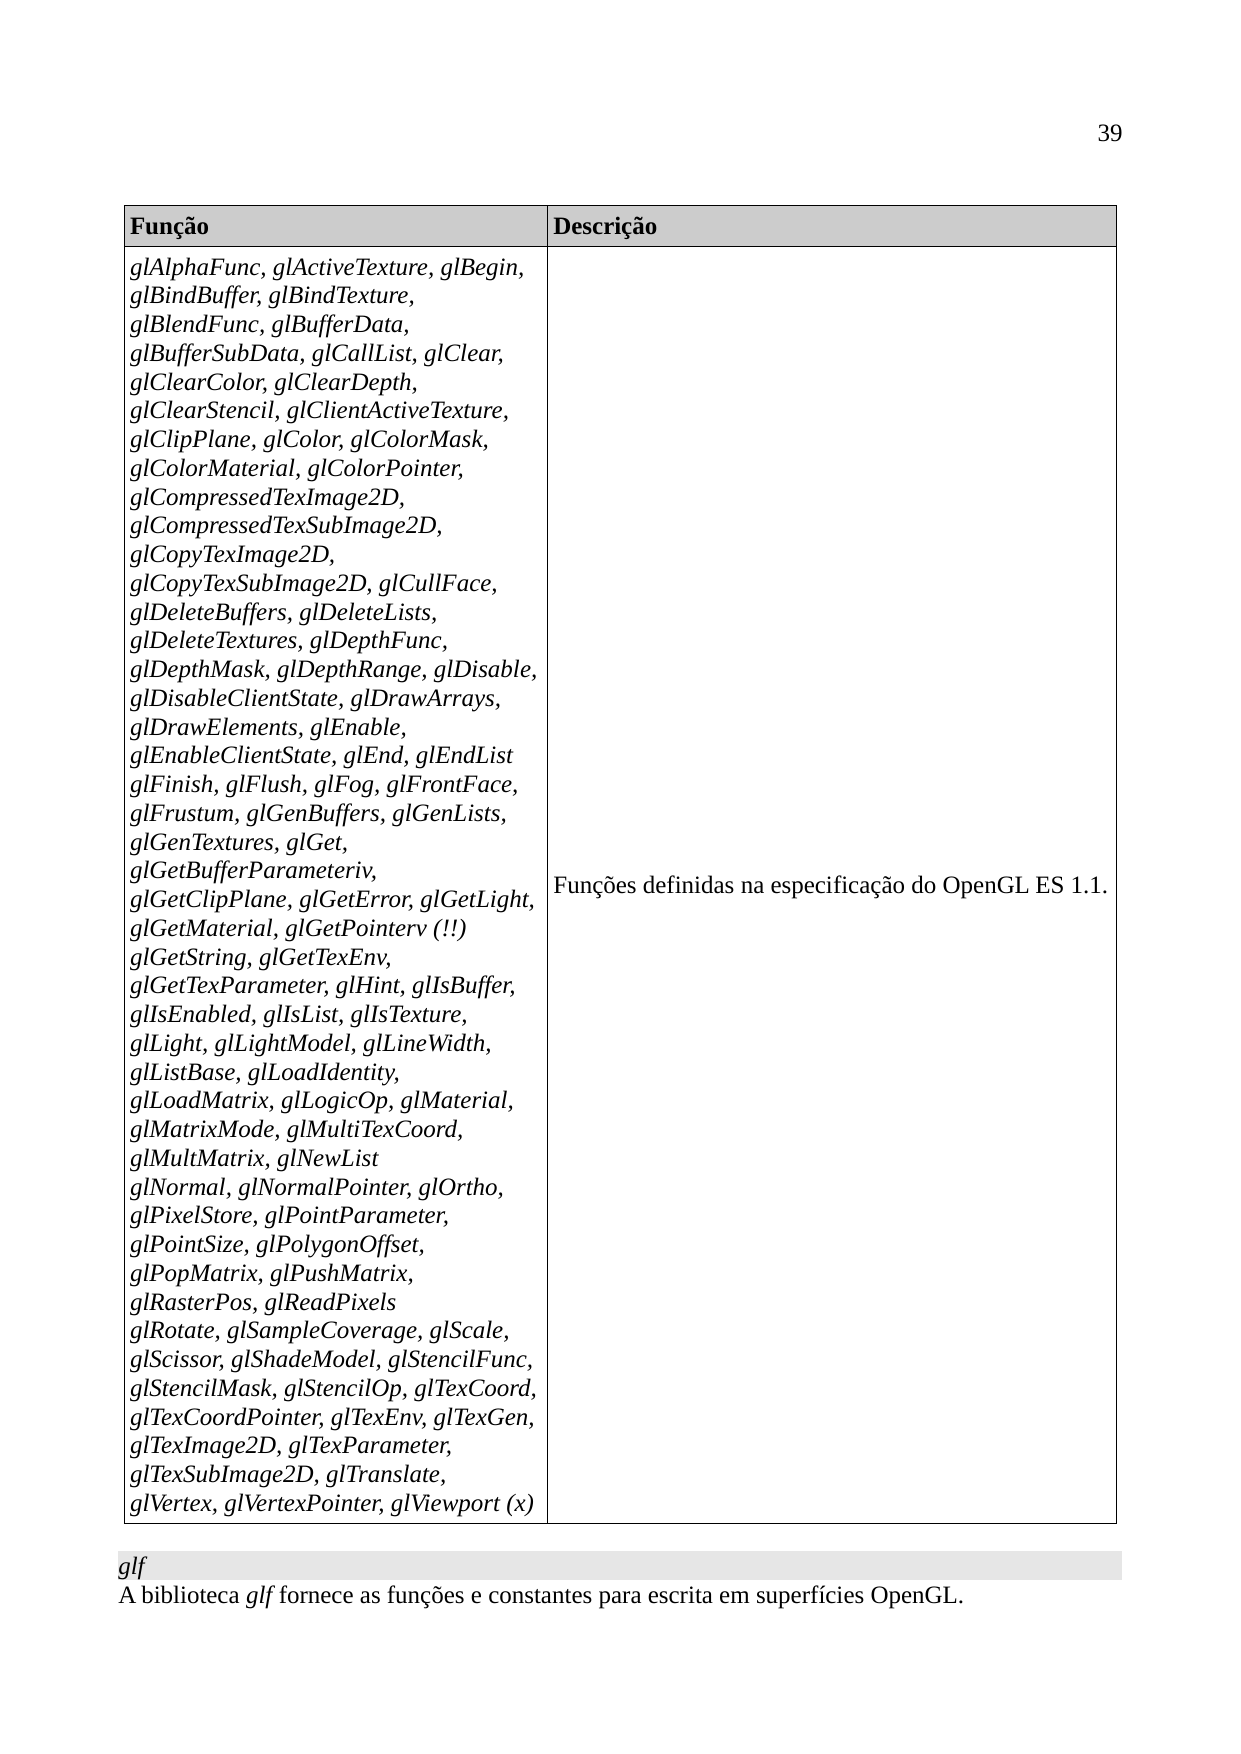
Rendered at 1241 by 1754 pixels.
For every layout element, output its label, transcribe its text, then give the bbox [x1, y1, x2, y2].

text glf [118, 1551, 1122, 1580]
table_cell Funções definidas na especificação do OpenGL ES 1.1. [548, 247, 1116, 1523]
table_cell glAlphaFunc, glActiveTexture, glBegin, glBindBuffer, glBindTexture, glBlendFunc, glBufferData, glBufferSubData, glCallList, glClear, glClearColor, glClearDepth, glClearStencil, glClientActiveTexture, glClipPlane, glColor, glColorMask, glColorMaterial, glColorPointer, glCompressedTexImage2D, glCompressedTexSubImage2D, glCopyTexImage2D, glCopyTexSubImage2D, glCullFace, glDeleteBuffers, glDeleteLists, glDeleteTextures, glDepthFunc, glDepthMask, glDepthRange, glDisable, glDisableClientState, glDrawArrays, glDrawElements, glEnable, glEnableClientState, glEnd, glEndList glFinish, glFlush, glFog, glFrontFace, glFrustum, glGenBuffers, glGenLists, glGenTextures, glGet, glGetBufferParameteriv, glGetClipPlane, glGetError, glGetLight, glGetMaterial, glGetPointerv (!!) glGetString, glGetTexEnv, glGetTexParameter, glHint, glIsBuffer, glIsEnabled, glIsList, glIsTexture, glLight, glLightModel, glLineWidth, glListBase, glLoadIdentity, glLoadMatrix, glLogicOp, glMaterial, glMatrixMode, glMultiTexCoord, glMultMatrix, glNewList glNormal, glNormalPointer, glOrtho, glPixelStore, glPointParameter, glPointSize, glPolygonOffset, glPopMatrix, glPushMatrix, glRasterPos, glReadPixels glRotate, glSampleCoverage, glScale, glScissor, glShadeModel, glStencilFunc, glStencilMask, glStencilOp, glTexCoord, glTexCoordPointer, glTexEnv, glTexGen, glTexImage2D, glTexParameter, glTexSubImage2D, glTranslate, glVertex, glVertexPointer, glViewport (x) [125, 247, 547, 1523]
table_header Descrição [548, 206, 1116, 246]
table_header Função [125, 206, 547, 246]
text A biblioteca glf fornece as funções e constantes para escrita em superfícies OpenGL. [118, 1580, 1122, 1609]
